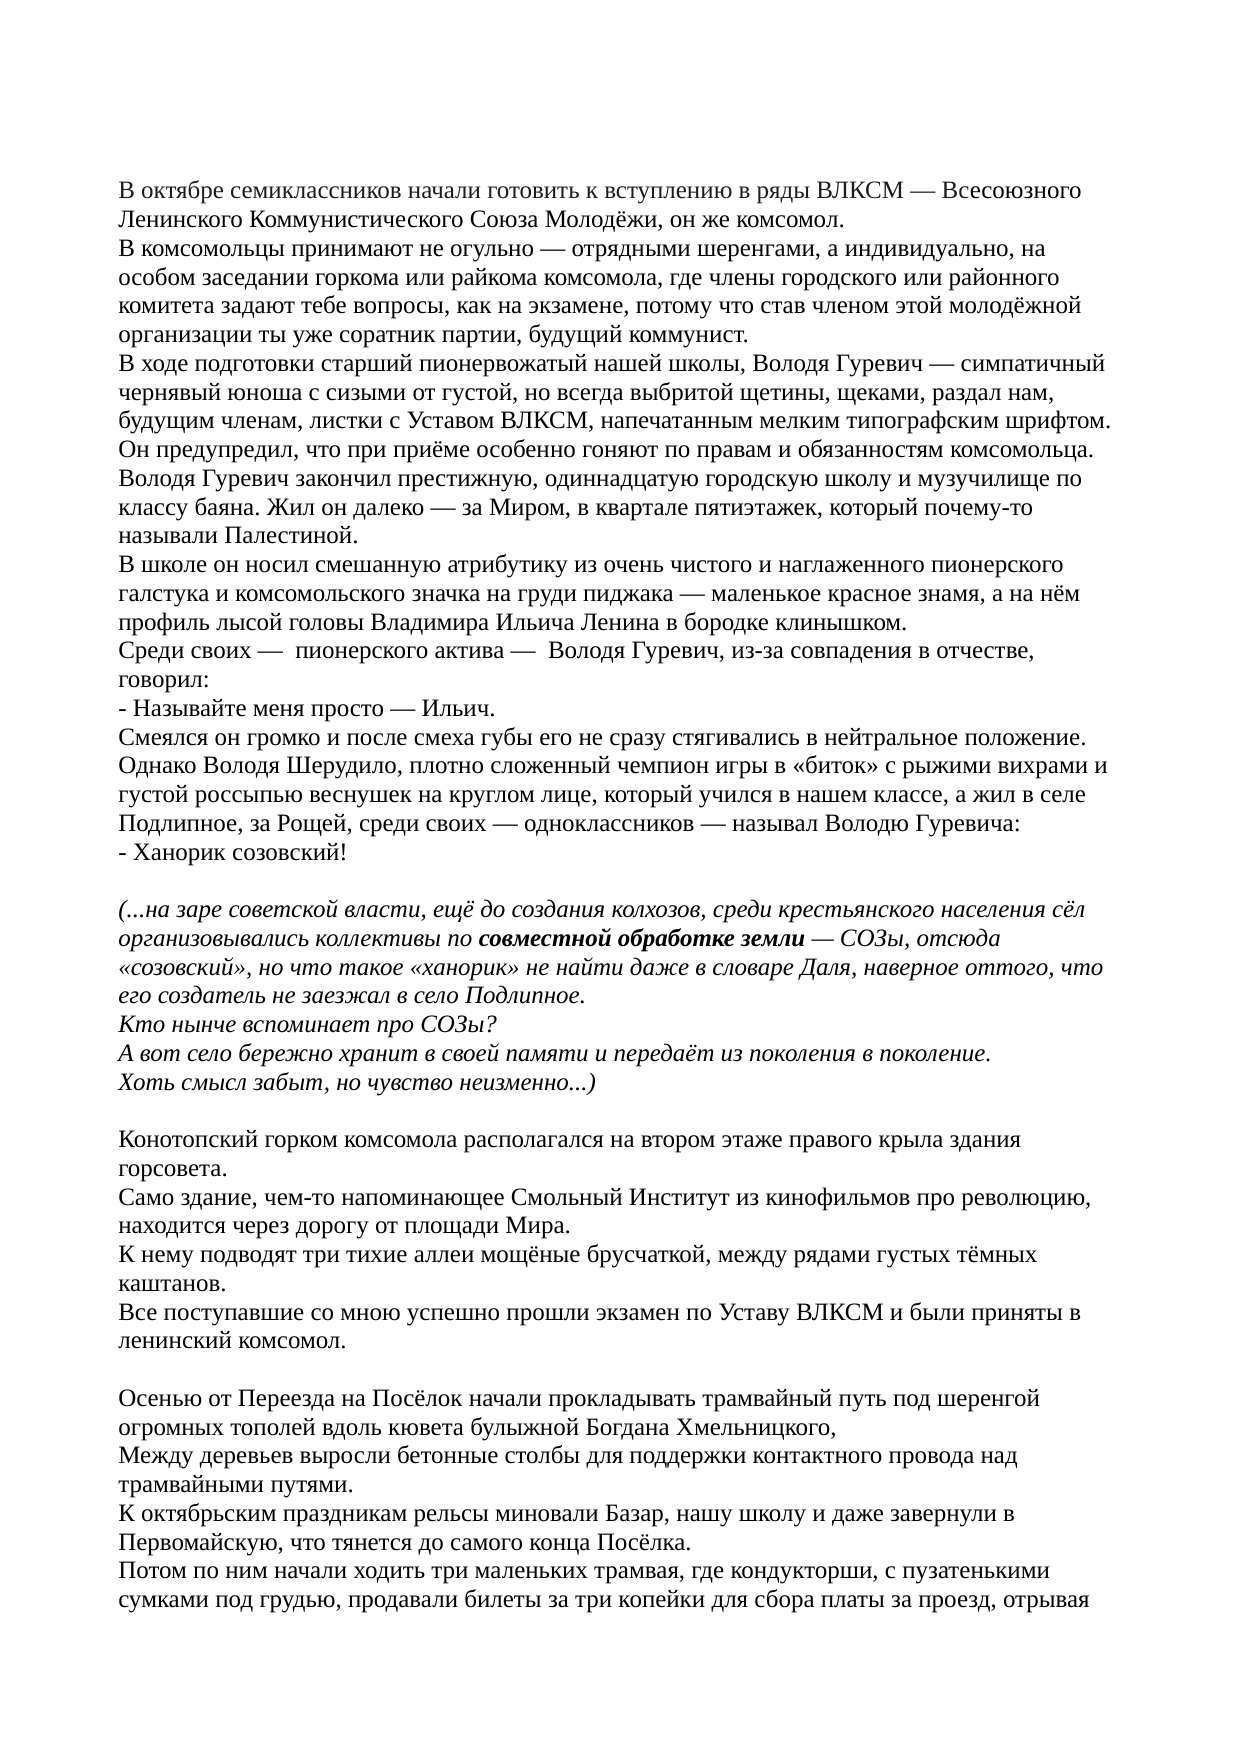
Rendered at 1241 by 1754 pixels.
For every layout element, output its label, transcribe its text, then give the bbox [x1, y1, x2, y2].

text (...на заре советской власти, ещё до создания колхозов, среди крестьянского населения сёл организовывались коллективы по совместной обработке земли — СОЗы, отсюда «созовский», но что такое «ханорик» не найти даже в словаре Даля, наверное оттого, что его создатель не заезжал в село Подлипное. [118, 894, 1122, 1009]
text В октябре семиклассников начали готовить к вступлению в ряды ВЛКСМ — Всесоюзного Ленинского Коммунистического Союза Молодёжи, он же комсомол. [118, 176, 1122, 233]
text Смеялся он громко и после смеха губы его не сразу стягивались в нейтральное положение. [118, 722, 1122, 751]
text - Ханорик созовский! [118, 837, 1122, 866]
text К нему подводят три тихие аллеи мощёные брусчаткой, между рядами густых тёмных каштанов. [118, 1239, 1122, 1297]
text В школе он носил смешанную атрибутику из очень чистого и наглаженного пионерского галстука и комсомольского значка на груди пиджака — маленькое красное знамя, а на нём профиль лысой головы Владимира Ильича Ленина в бородке клинышком. [118, 549, 1122, 636]
text Среди своих — пионерского актива — Володя Гуревич, из-за совпадения в отчестве, говорил: [118, 636, 1122, 693]
text Однако Володя Шерудило, плотно сложенный чемпион игры в «биток» с рыжими вихрами и густой россыпью веснушек на круглом лице, который учился в нашем классе, а жил в селе Подлипное, за Рощей, среди своих — одноклассников — называл Володю Гуревича: [118, 751, 1122, 837]
text А вот село бережно хранит в своей памяти и передаёт из поколения в поколение. [118, 1038, 1122, 1067]
text Само здание, чем-то напоминающее Смольный Институт из кинофильмов про революцию, находится через дорогу от площади Мира. [118, 1182, 1122, 1239]
text Володя Гуревич закончил престижную, одиннадцатую городскую школу и музучилище по классу баяна. Жил он далеко — за Миром, в квартале пятиэтажек, который почему-то называли Палестиной. [118, 463, 1122, 549]
text Он предупредил, что при приёме особенно гоняют по правам и обязанностям комсомольца. [118, 434, 1122, 463]
text В ходе подготовки старший пионервожатый нашей школы, Володя Гуревич — симпатичный чернявый юноша с сизыми от густой, но всегда выбритой щетины, щеками, раздал нам, будущим членам, листки с Уставом ВЛКСМ, напечатанным мелким типографским шрифтом. [118, 348, 1122, 434]
text Хоть смысл забыт, но чувство неизменно...) [118, 1067, 1122, 1096]
text Между деревьев выросли бетонные столбы для поддержки контактного провода над трамвайными путями. [118, 1441, 1122, 1498]
text - Называйте меня просто — Ильич. [118, 693, 1122, 722]
text Кто нынче вспоминает про СОЗы? [118, 1009, 1122, 1038]
text Потом по ним начали ходить три маленьких трамвая, где кондукторши, с пузатенькими сумками под грудью, продавали билеты за три копейки для сбора платы за проезд, отрывая [118, 1556, 1122, 1613]
text Осенью от Переезда на Посёлок начали прокладывать трамвайный путь под шеренгой огромных тополей вдоль кювета булыжной Богдана Хмельницкого, [118, 1383, 1122, 1441]
text Конотопский горком комсомола располагался на втором этаже правого крыла здания горсовета. [118, 1124, 1122, 1182]
text Все поступавшие со мною успешно прошли экзамен по Уставу ВЛКСМ и были приняты в ленинский комсомол. [118, 1297, 1122, 1354]
text К октябрьским праздникам рельсы миновали Базар, нашу школу и даже завернули в Первомайскую, что тянется до самого конца Посёлка. [118, 1498, 1122, 1556]
text В комсомольцы принимают не огульно — отрядными шеренгами, а индивидуально, на особом заседании горкома или райкома комсомола, где члены городского или районного комитета задают тебе вопросы, как на экзамене, потому что став членом этой молодёжной организации ты уже соратник партии, будущий коммунист. [118, 233, 1122, 348]
